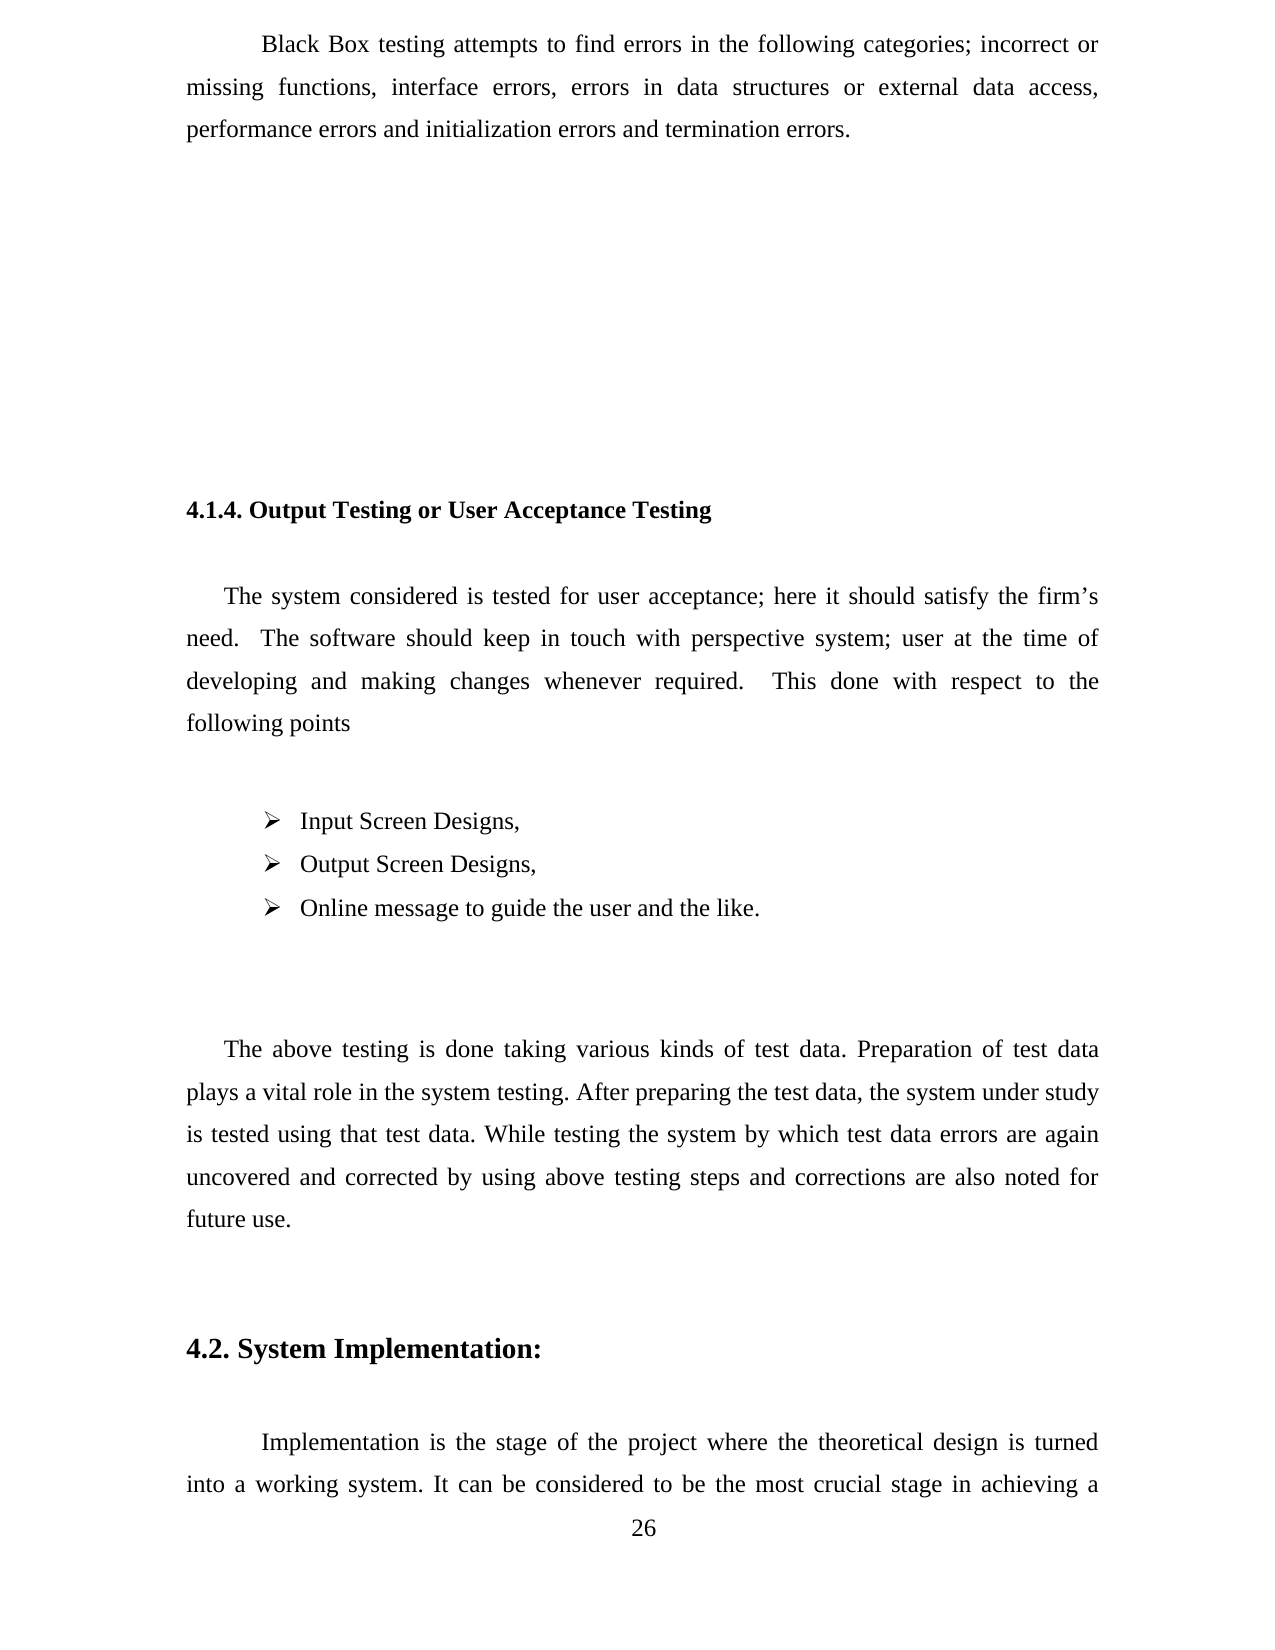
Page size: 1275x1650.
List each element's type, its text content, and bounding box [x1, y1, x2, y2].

list Output Screen Designs, [262, 849, 1100, 878]
text Implementation is the stage of the project where the theoretical design is turned into a working system. It can be considered to be the most crucial stage in achieving a [186, 1427, 1100, 1498]
list Input Screen Designs, [262, 806, 1100, 835]
text 4.2. System Implementation: [186, 1331, 1181, 1364]
text 4.1.4. Output Testing or User Acceptance Testing [186, 495, 1137, 524]
text Black Box testing attempts to find errors in the following categories; incorrect or missing functions, interface errors, errors in data structures or external data access, performance errors and initialization errors and termination errors. [186, 29, 1100, 143]
text The above testing is done taking various kinds of test data. Preparation of test data plays a vital role in the system testing. After preparing the test data, the system under study is tested using that test data. While testing the system by which test data errors are again uncovered and corrected by using above testing steps and corrections are also noted for future use. [186, 1034, 1100, 1233]
text The system considered is tested for user acceptance; here it should satisfy the firm’s need. The software should keep in touch with perspective system; user at the time of developing and making changes whenever required. This done with respect to the following points [186, 581, 1100, 737]
list Online message to guide the user and the like. [262, 893, 1100, 921]
